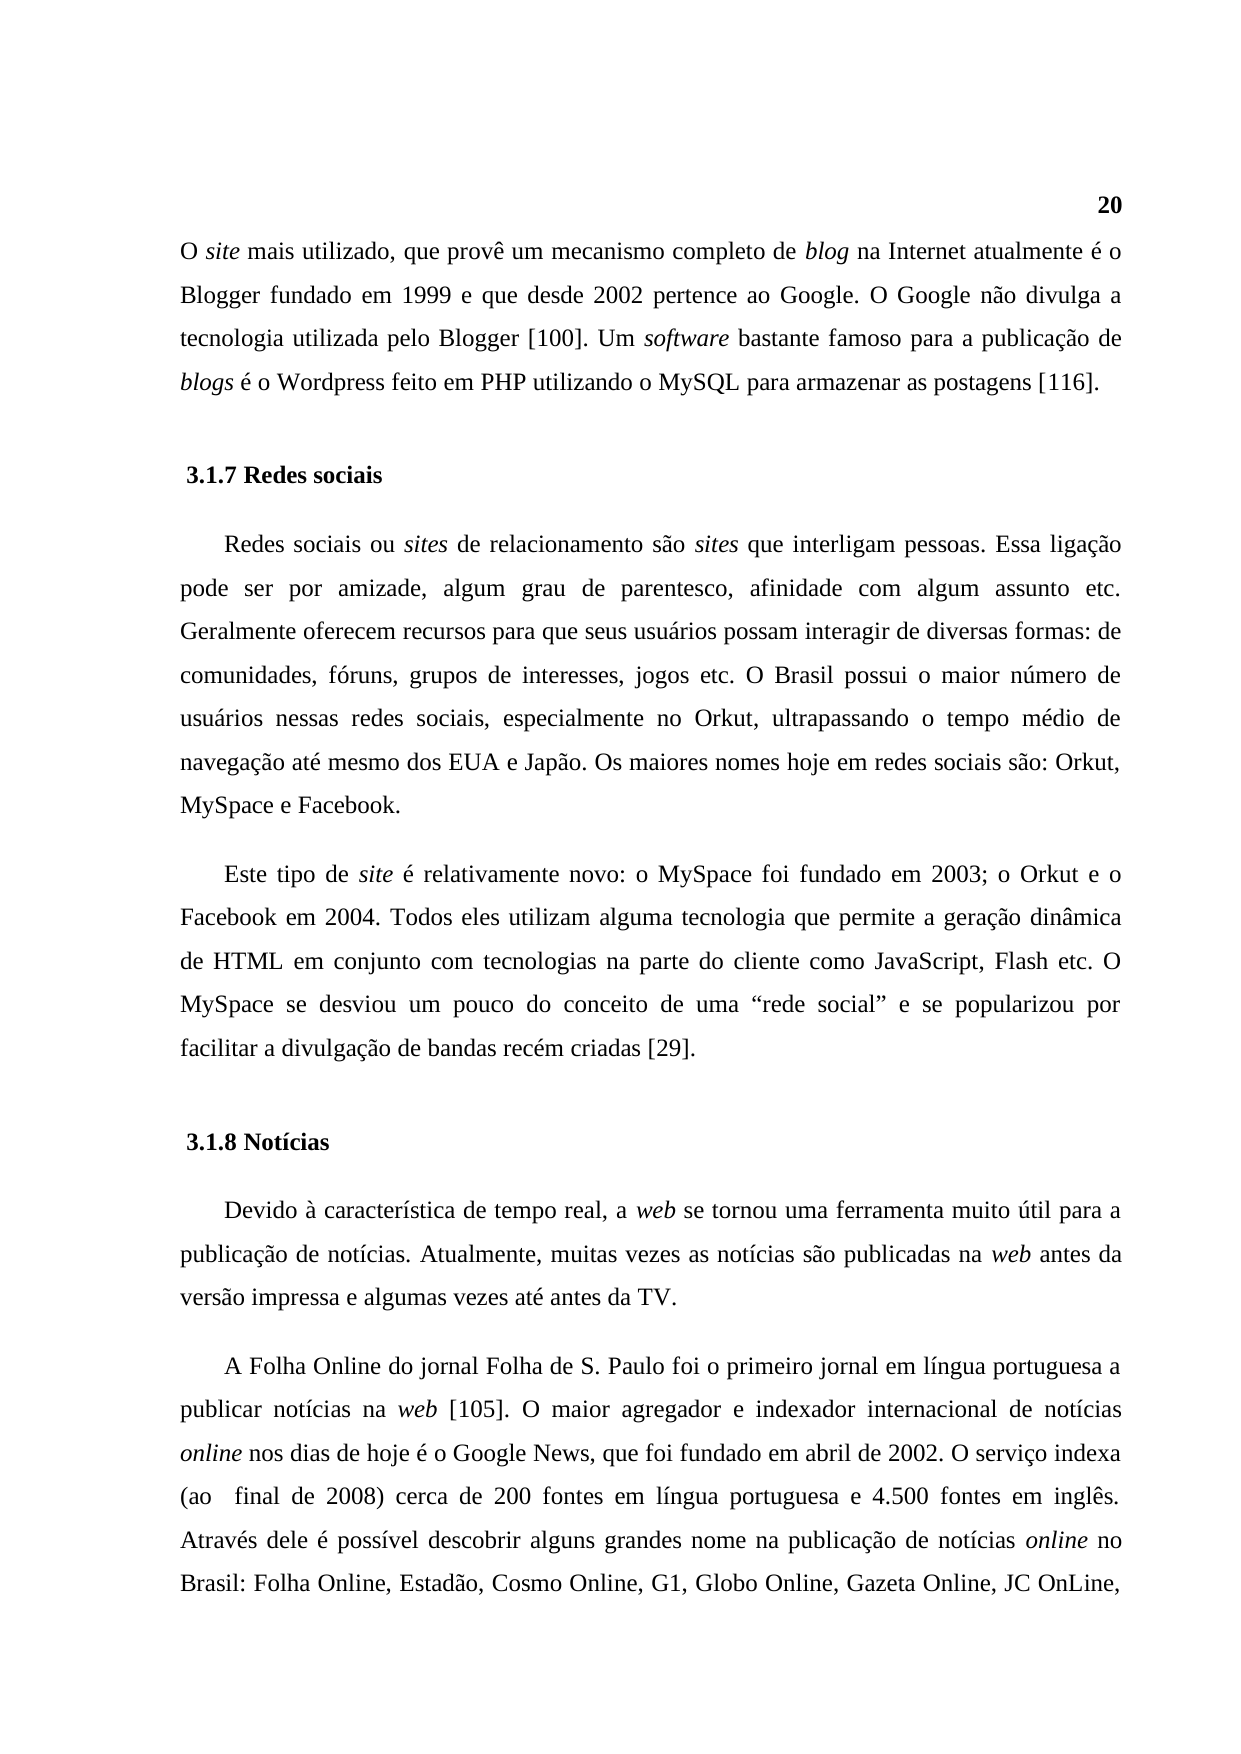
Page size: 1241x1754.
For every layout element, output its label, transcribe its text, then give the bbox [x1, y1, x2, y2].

text Redes sociais ou sites de relacionamento são sites que interligam pessoas. Essa ligação pode ser por amizade, algum grau de parentesco, afinidade com algum assunto etc. Geralmente oferecem recursos para que seus usuários possam interagir de diversas formas: de comunidades, fóruns, grupos de interesses, jogos etc. O Brasil possui o maior número de usuários nessas redes sociais, especialmente no Orkut, ultrapassando o tempo médio de navegação até mesmo dos EUA e Japão. Os maiores nomes hoje em redes sociais são: Orkut, MySpace e Facebook. [180, 529, 1122, 819]
subtitle Redes sociais [180, 460, 1122, 489]
text Devido à característica de tempo real, a web se tornou uma ferramenta muito útil para a publicação de notícias. Atualmente, muitas vezes as notícias são publicadas na web antes da versão impressa e algumas vezes até antes da TV. [180, 1195, 1122, 1311]
text Este tipo de site é relativamente novo: o MySpace foi fundado em 2003; o Orkut e o Facebook em 2004. Todos eles utilizam alguma tecnologia que permite a geração dinâmica de HTML em conjunto com tecnologias na parte do cliente como JavaScript, Flash etc. O MySpace se desviou um pouco do conceito de uma “rede social” e se popularizou por facilitar a divulgação de bandas recém criadas [29]. [180, 859, 1122, 1062]
text A Folha Online do jornal Folha de S. Paulo foi o primeiro jornal em língua portuguesa a publicar notícias na web [105]. O maior agregador e indexador internacional de notícias online nos dias de hoje é o Google News, que foi fundado em abril de 2002. O serviço indexa (ao final de 2008) cerca de 200 fontes em língua portuguesa e 4.500 fontes em inglês. Através dele é possível descobrir alguns grandes nome na publicação de notícias online no Brasil: Folha Online, Estadão, Cosmo Online, G1, Globo Online, Gazeta Online, JC OnLine, [180, 1351, 1122, 1597]
subtitle Notícias [180, 1126, 1122, 1156]
text O site mais utilizado, que provê um mecanismo completo de blog na Internet atualmente é o Blogger fundado em 1999 e que desde 2002 pertence ao Google. O Google não divulga a tecnologia utilizada pelo Blogger [100]. Um software bastante famoso para a publicação de blogs é o Wordpress feito em PHP utilizando o MySQL para armazenar as postagens [116]. [180, 236, 1122, 396]
